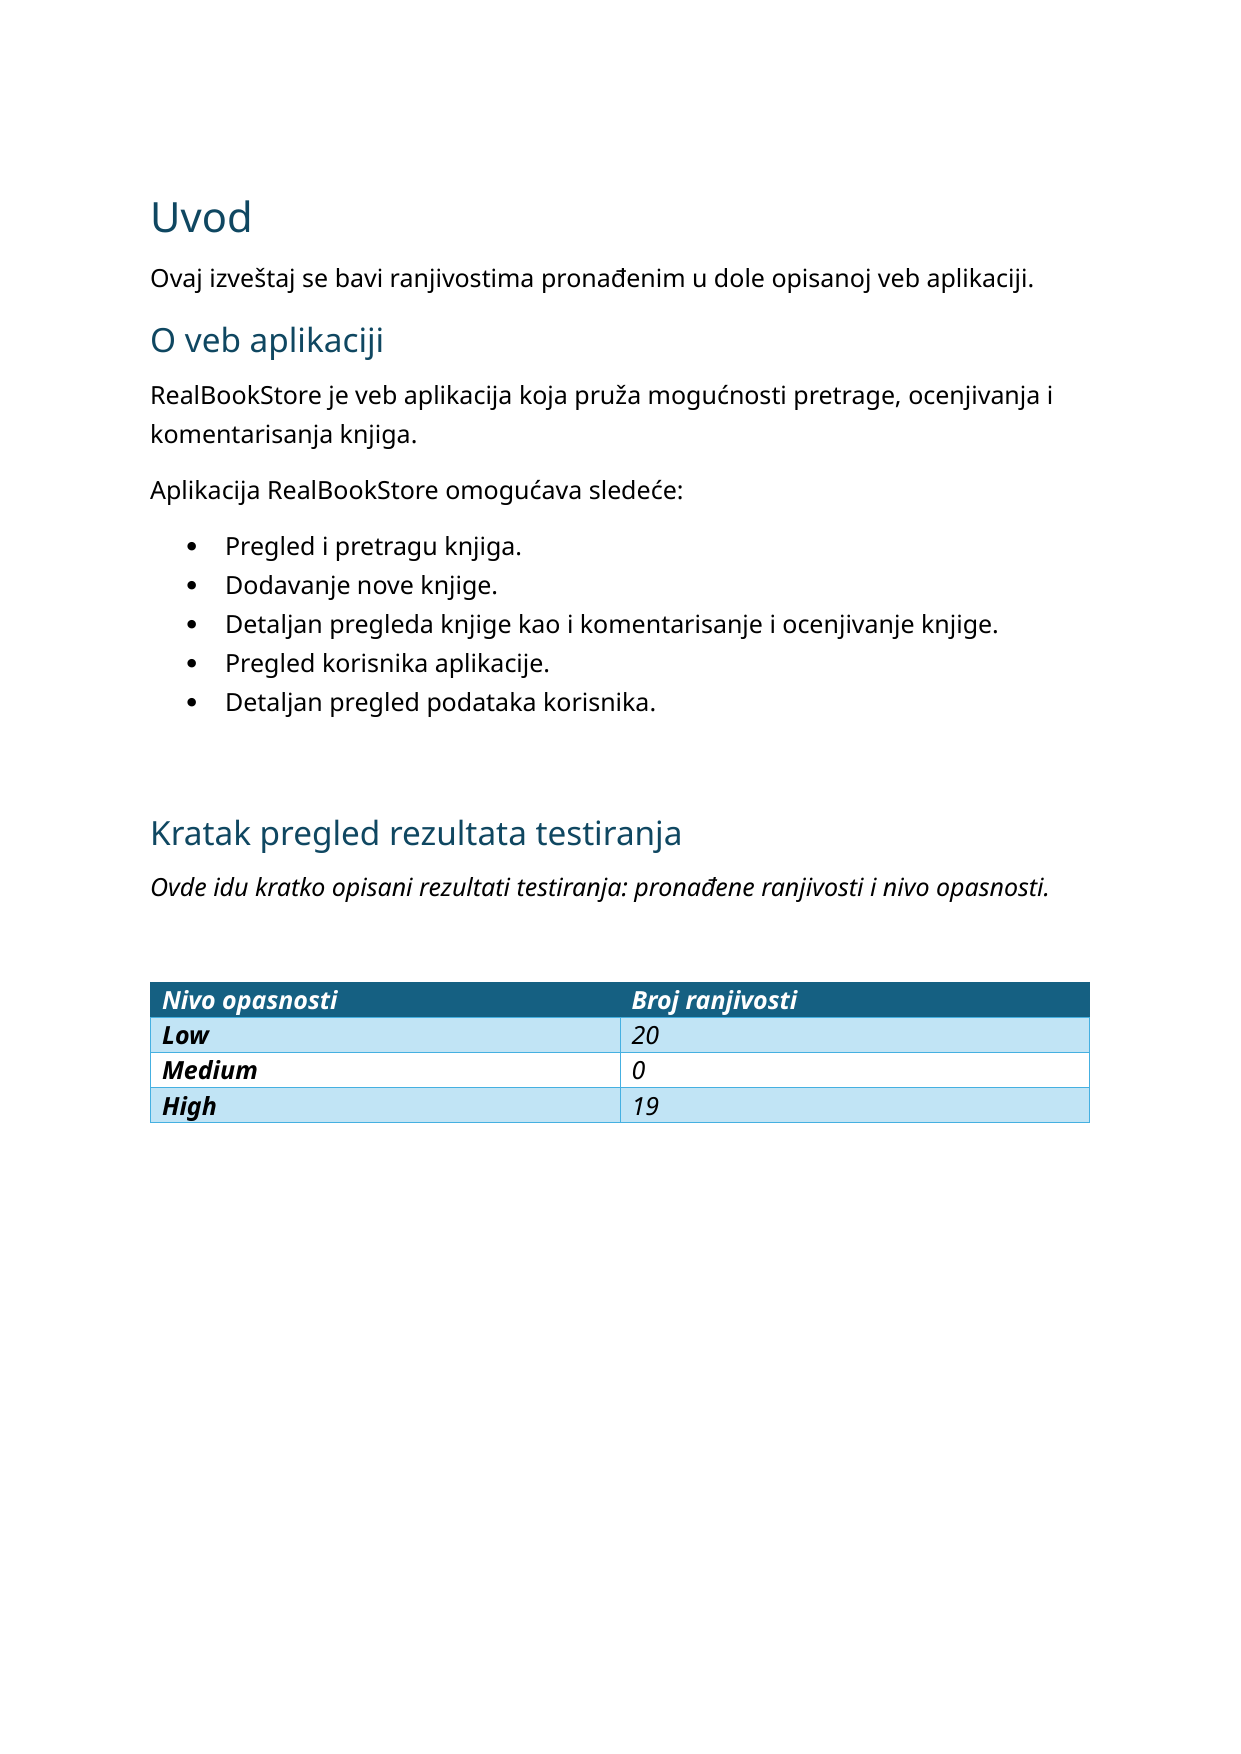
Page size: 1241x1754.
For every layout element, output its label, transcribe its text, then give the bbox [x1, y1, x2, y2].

table_cell 0 [621, 1053, 1089, 1087]
text Ovde idu kratko opisani rezultati testiranja: pronađene ranjivosti i nivo opasnosti. [150, 870, 1090, 904]
table_cell 20 [621, 1018, 1089, 1052]
list Pregled korisnika aplikacije. [187, 646, 1090, 680]
table_cell Low [151, 1018, 620, 1052]
text RealBookStore je veb aplikacija koja pruža mogućnosti pretrage, ocenjivanja i komentarisanja knjiga. [150, 377, 1090, 451]
table_header Broj ranjivosti [621, 983, 1089, 1017]
list Dodavanje nove knjige. [187, 567, 1090, 601]
table_cell Medium [151, 1053, 620, 1087]
table_cell 19 [621, 1088, 1089, 1122]
subtitle O veb aplikaciji [150, 317, 1090, 362]
table_header Nivo opasnosti [151, 983, 620, 1017]
table_cell High [151, 1088, 620, 1122]
text Aplikacija RealBookStore omogućava sledeće: [150, 472, 1090, 506]
text Ovaj izveštaj se bavi ranjivostima pronađenim u dole opisanoj veb aplikaciji. [150, 261, 1090, 295]
list Detaljan pregleda knjige kao i komentarisanje i ocenjivanje knjige. [187, 607, 1090, 641]
list Pregled i pretragu knjiga. [187, 528, 1090, 562]
subtitle Uvod [150, 187, 1090, 244]
list Detaljan pregled podataka korisnika. [187, 685, 1090, 719]
subtitle Kratak pregled rezultata testiranja [150, 809, 1090, 855]
